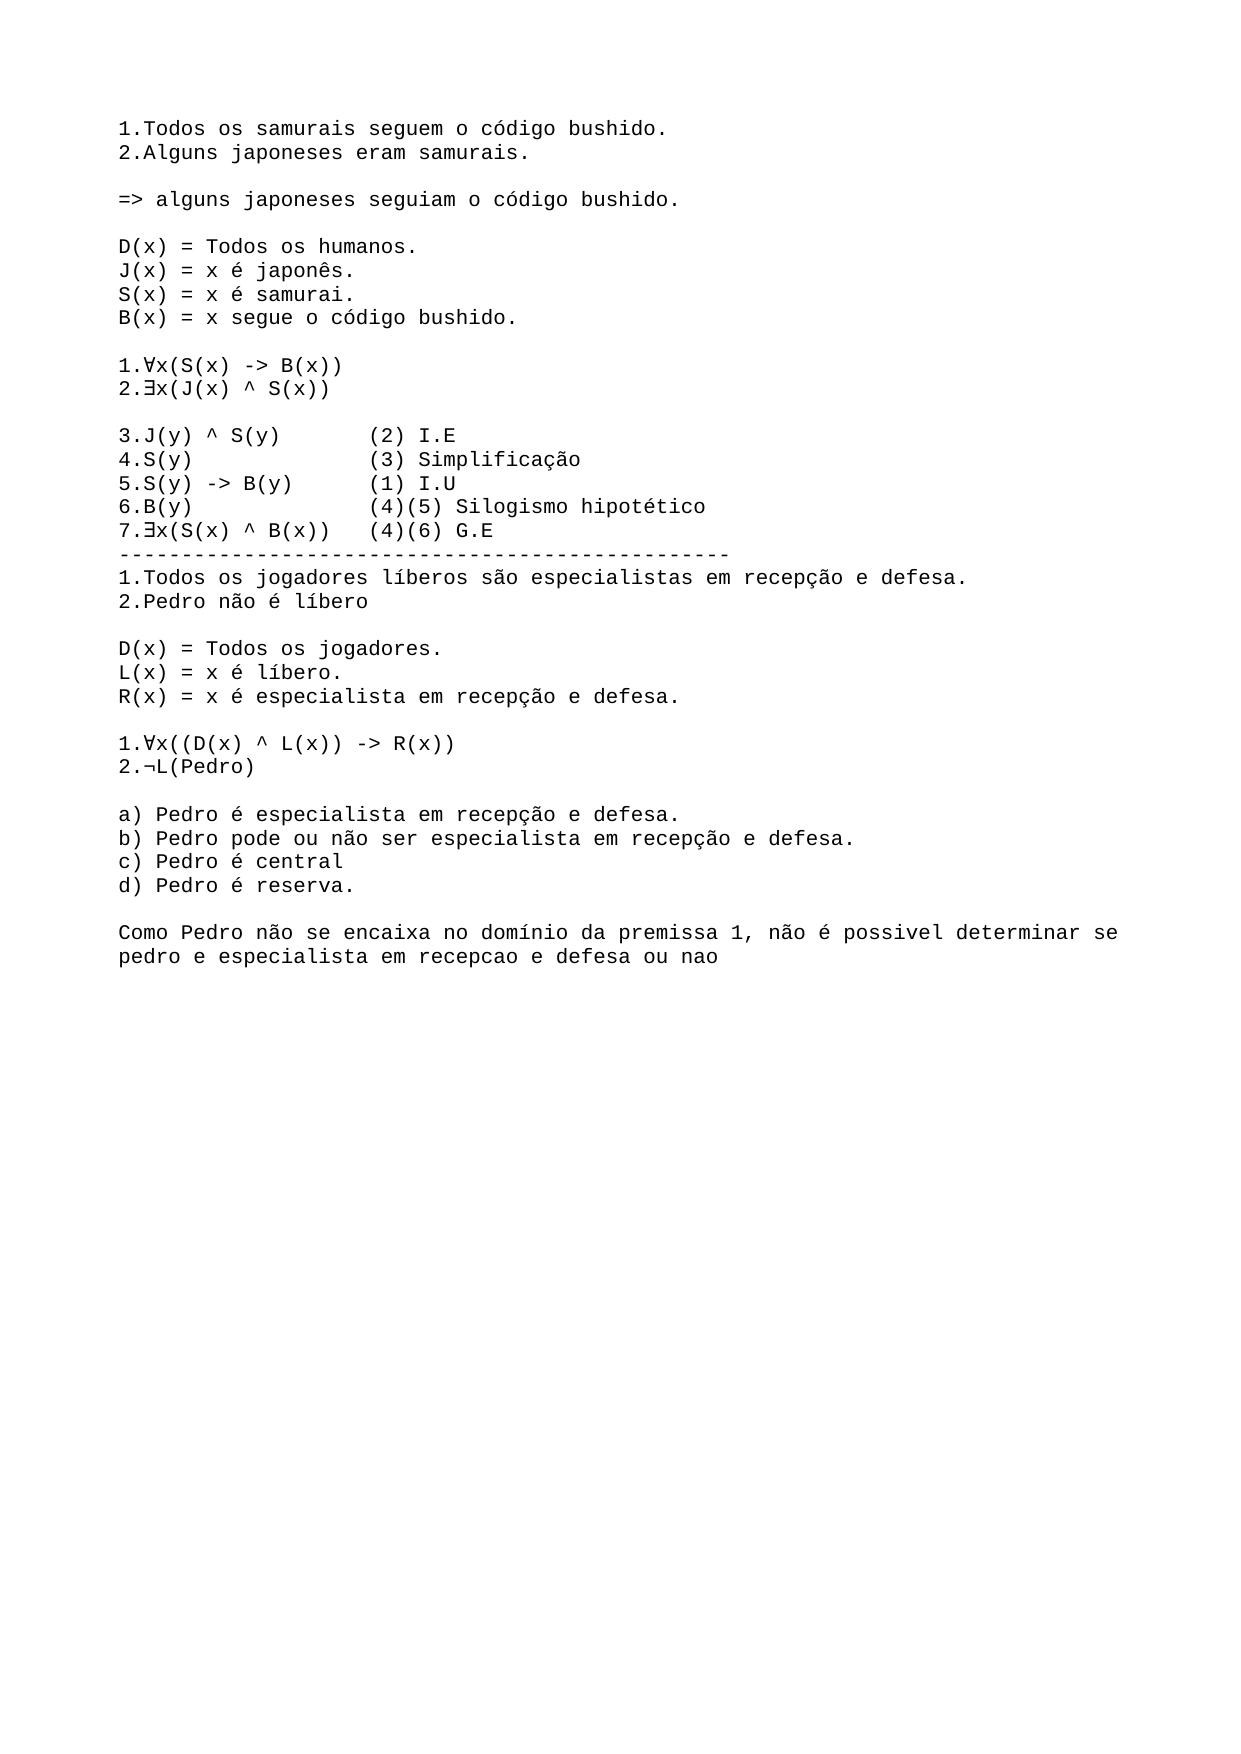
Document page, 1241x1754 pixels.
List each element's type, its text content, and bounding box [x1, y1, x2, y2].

text J(x) = x é japonês. [118, 260, 1122, 284]
text D(x) = Todos os jogadores. [118, 638, 1122, 662]
text a) Pedro é especialista em recepção e defesa. b) Pedro pode ou não ser especialista em recepção e defesa. c) Pedro é central d) Pedro é reserva. [118, 804, 1122, 898]
text 2.¬L(Pedro) [118, 757, 1122, 780]
text 4.S(y) (3) Simplificação [118, 449, 1122, 473]
text 2.∃x(J(x) ^ S(x)) [118, 378, 1122, 402]
text 5.S(y) -> B(y) (1) I.U [118, 473, 1122, 496]
text 2.Pedro não é líbero [118, 591, 1122, 615]
text 7.∃x(S(x) ^ B(x)) (4)(6) G.E [118, 520, 1122, 544]
text 1.Todos os samurais seguem o código bushido. [118, 118, 1122, 142]
text L(x) = x é líbero. [118, 662, 1122, 686]
text B(x) = x segue o código bushido. [118, 307, 1122, 331]
text => alguns japoneses seguiam o código bushido. [118, 189, 1122, 213]
text 3.J(y) ^ S(y) (2) I.E [118, 426, 1122, 449]
text 1.∀x((D(x) ^ L(x)) -> R(x)) [118, 733, 1122, 757]
text 1.∀x(S(x) -> B(x)) [118, 354, 1122, 378]
text 1.Todos os jogadores líberos são especialistas em recepção e defesa. [118, 567, 1122, 591]
text 2.Alguns japoneses eram samurais. [118, 142, 1122, 165]
text D(x) = Todos os humanos. [118, 236, 1122, 260]
text R(x) = x é especialista em recepção e defesa. [118, 686, 1122, 709]
text 6.B(y) (4)(5) Silogismo hipotético [118, 496, 1122, 520]
text ------------------------------------------------- [118, 544, 1122, 567]
text S(x) = x é samurai. [118, 284, 1122, 307]
text Como Pedro não se encaixa no domínio da premissa 1, não é possivel determinar se pedro e especialista em recepcao e defesa ou nao [118, 922, 1122, 969]
